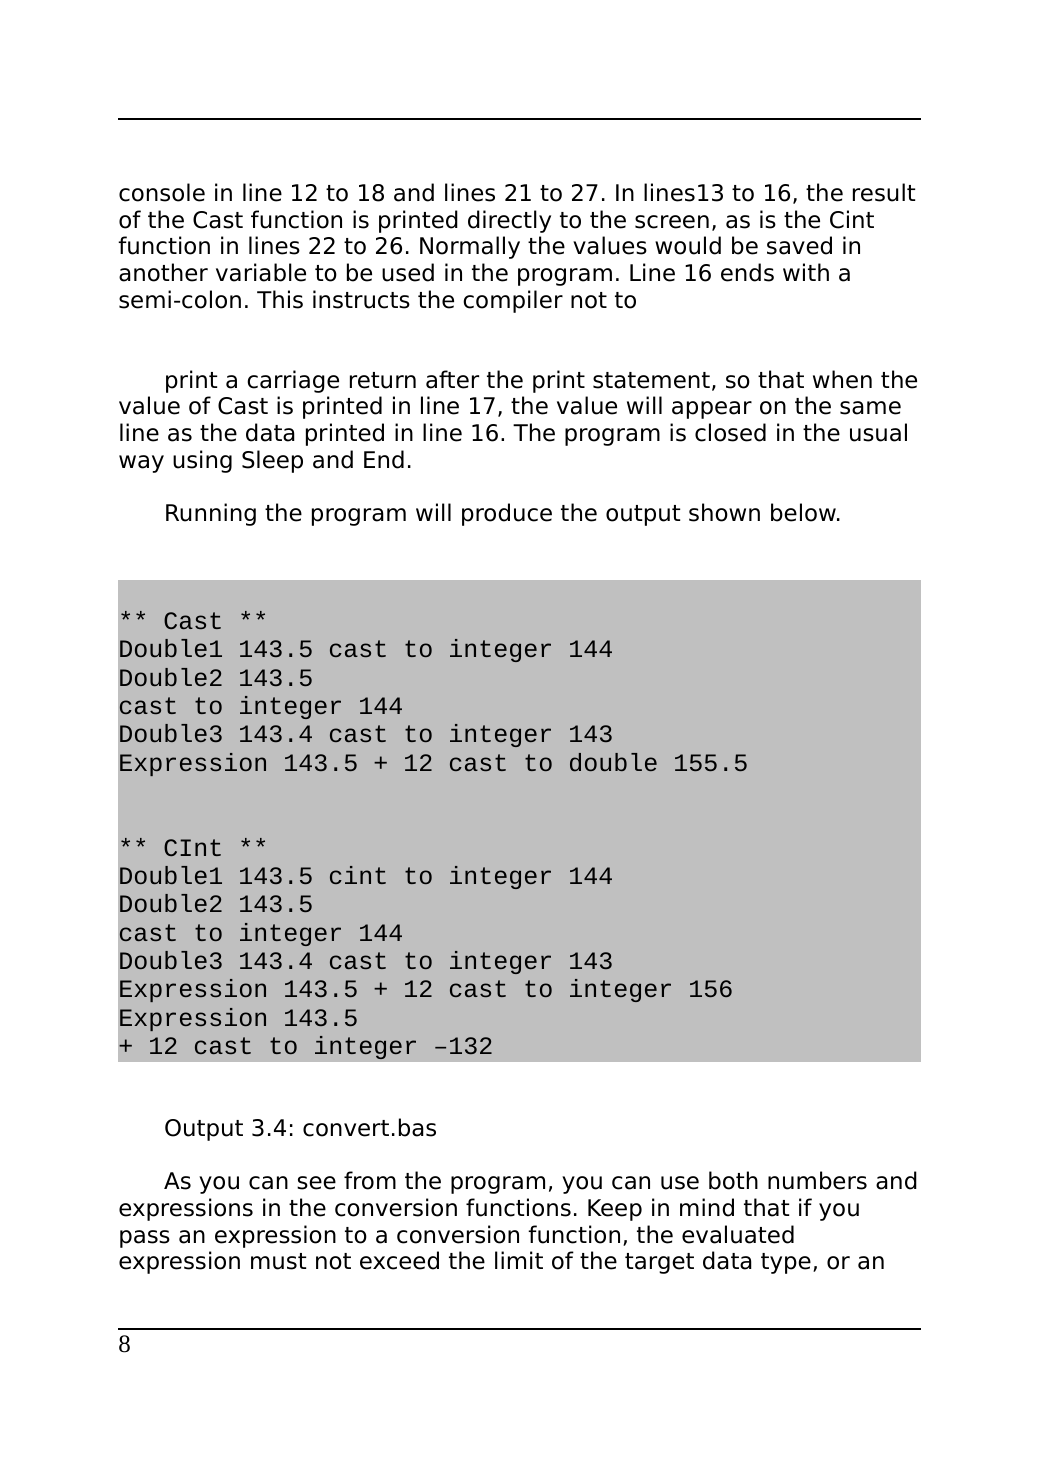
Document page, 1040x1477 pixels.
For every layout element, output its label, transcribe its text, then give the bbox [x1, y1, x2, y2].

text + 12 cast to integer –132 [118, 1033, 921, 1062]
text Double1 143.5 cint to integer 144 [118, 863, 921, 892]
text Expression 143.5 + 12 cast to integer 156 [118, 977, 921, 1005]
text Double3 143.4 cast to integer 143 [118, 948, 921, 977]
text Double3 143.4 cast to integer 143 [118, 722, 921, 750]
text Running the program will produce the output shown below. [118, 500, 921, 527]
text cast to integer 144 [118, 920, 921, 948]
text Output 3.4: convert.bas [118, 1115, 921, 1142]
text ** CInt ** [118, 835, 921, 863]
text Expression 143.5 + 12 cast to double 155.5 [118, 750, 921, 778]
text cast to integer 144 [118, 693, 921, 722]
text As you can see from the program, you can use both numbers and expressions in the conversion functions. Keep in mind that if you pass an expression to a conversion function, the evaluated expression must not exceed the limit of the target data type, or an [118, 1168, 921, 1275]
text print a carriage return after the print statement, so that when the value of Cast is printed in line 17, the value will appear on the same line as the data printed in line 16. The program is closed in the usual way using Sleep and End. [118, 367, 921, 473]
text console in line 12 to 18 and lines 21 to 27. In lines13 to 16, the result of the Cast function is printed directly to the screen, as is the Cint function in lines 22 to 26. Normally the values would be saved in another variable to be used in the program. Line 16 ends with a semi-colon. This instructs the compiler not to [118, 180, 921, 313]
text ** Cast ** [118, 608, 921, 637]
text Expression 143.5 [118, 1005, 921, 1033]
text Double2 143.5 [118, 665, 921, 693]
text Double1 143.5 cast to integer 144 [118, 637, 921, 665]
text Double2 143.5 [118, 892, 921, 920]
